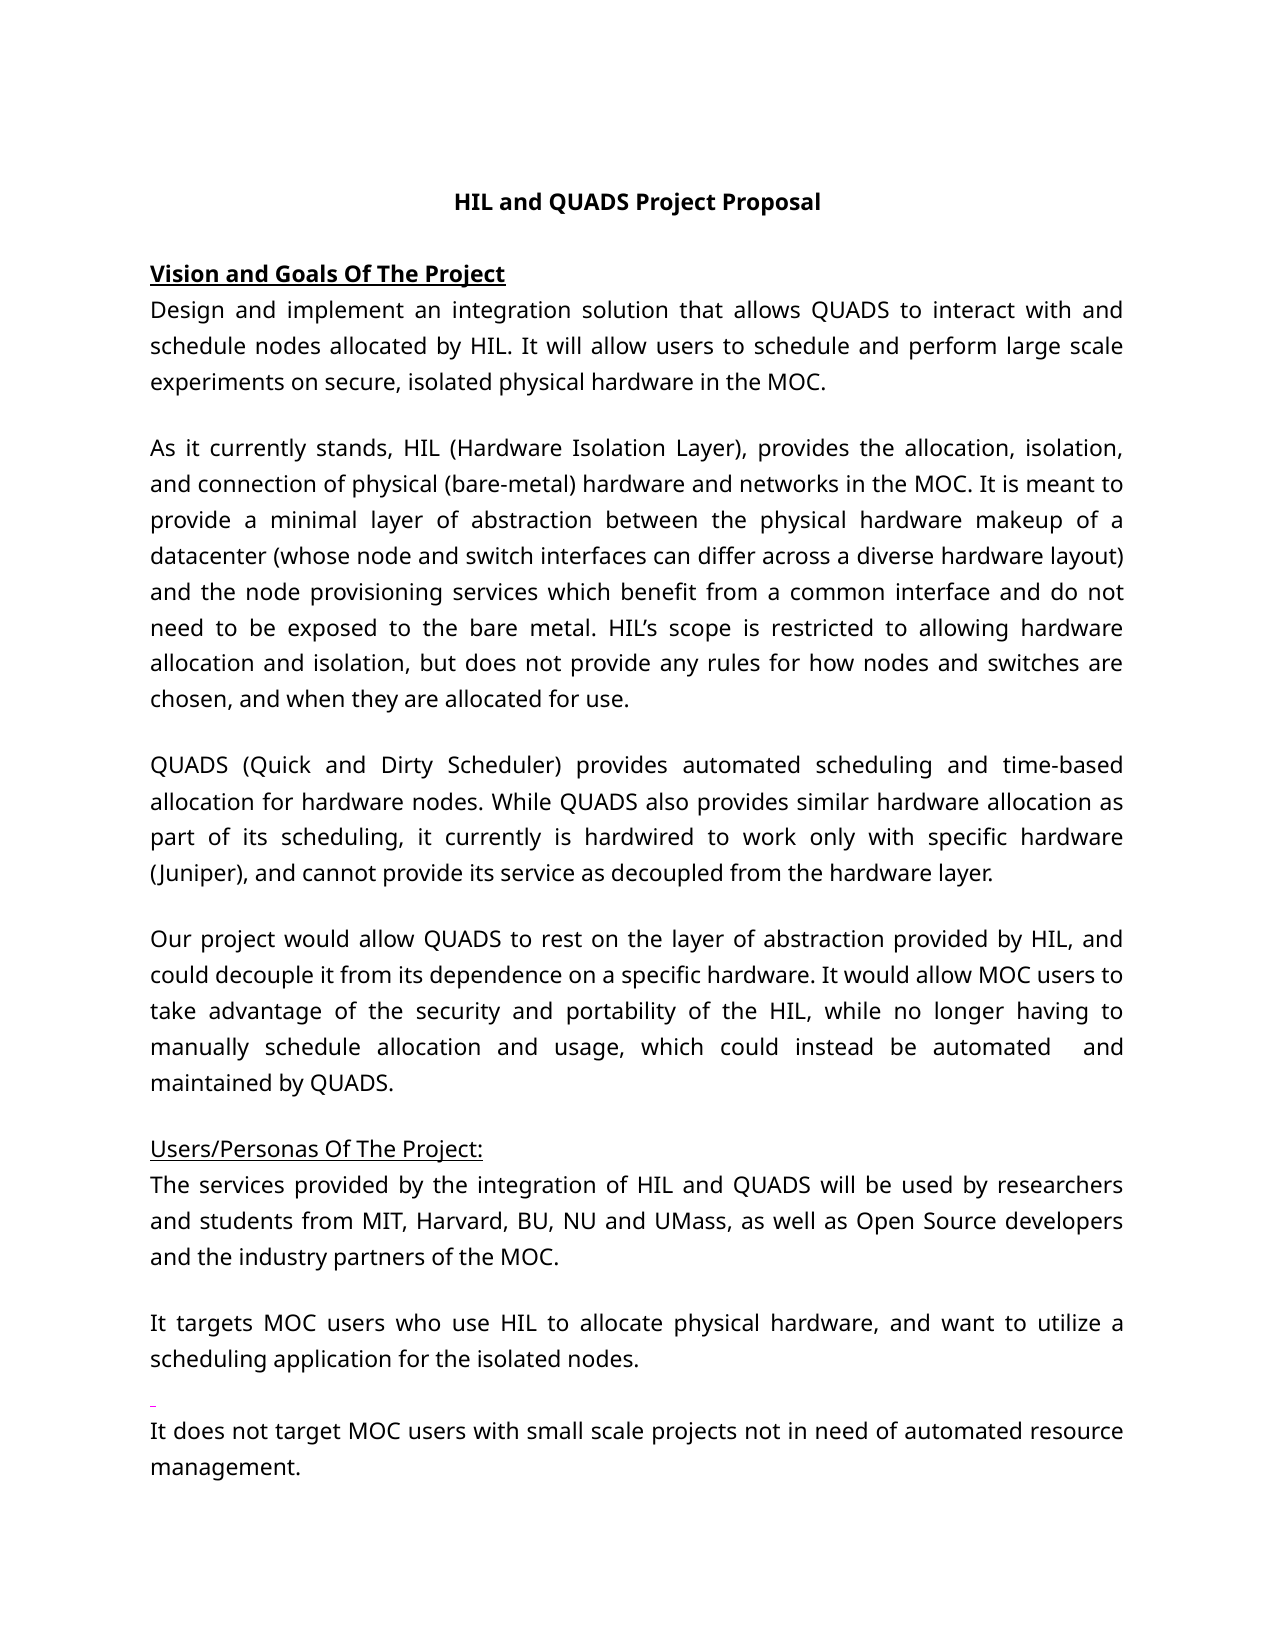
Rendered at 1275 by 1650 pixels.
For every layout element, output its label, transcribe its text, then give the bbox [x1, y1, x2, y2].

text As it currently stands, HIL (Hardware Isolation Layer), provides the allocation, isolation, and connection of physical (bare-metal) hardware and networks in the MOC. It is meant to provide a minimal layer of abstraction between the physical hardware makeup of a datacenter (whose node and switch interfaces can differ across a diverse hardware layout) and the node provisioning services which benefit from a common interface and do not need to be exposed to the bare metal. HIL’s scope is restricted to allowing hardware allocation and isolation, but does not provide any rules for how nodes and switches are chosen, and when they are allocated for use. [150, 432, 1125, 714]
text It targets MOC users who use HIL to allocate physical hardware, and want to utilize a scheduling application for the isolated nodes. [150, 1307, 1125, 1374]
text Design and implement an integration solution that allows QUADS to interact with and schedule nodes allocated by HIL. It will allow users to schedule and perform large scale experiments on secure, isolated physical hardware in the MOC. [150, 294, 1125, 397]
text HIL and QUADS Project Proposal [150, 186, 1125, 217]
text Users/Personas Of The Project: [150, 1133, 1125, 1164]
text Our project would allow QUADS to rest on the layer of abstraction provided by HIL, and could decouple it from its dependence on a specific hardware. It would allow MOC users to take advantage of the security and portability of the HIL, while no longer having to manually schedule allocation and usage, which could instead be automated and maintained by QUADS. [150, 923, 1125, 1098]
text The services provided by the integration of HIL and QUADS will be used by researchers and students from MIT, Harvard, BU, NU and UMass, as well as Open Source developers and the industry partners of the MOC. [150, 1169, 1125, 1272]
text It does not target MOC users with small scale projects not in need of automated resource management. [150, 1415, 1125, 1482]
text Vision and Goals Of The Project [150, 258, 1125, 289]
text QUADS (Quick and Dirty Scheduler) provides automated scheduling and time-based allocation for hardware nodes. While QUADS also provides similar hardware allocation as part of its scheduling, it currently is hardwired to work only with specific hardware (Juniper), and cannot provide its service as decoupled from the hardware layer. [150, 749, 1125, 888]
